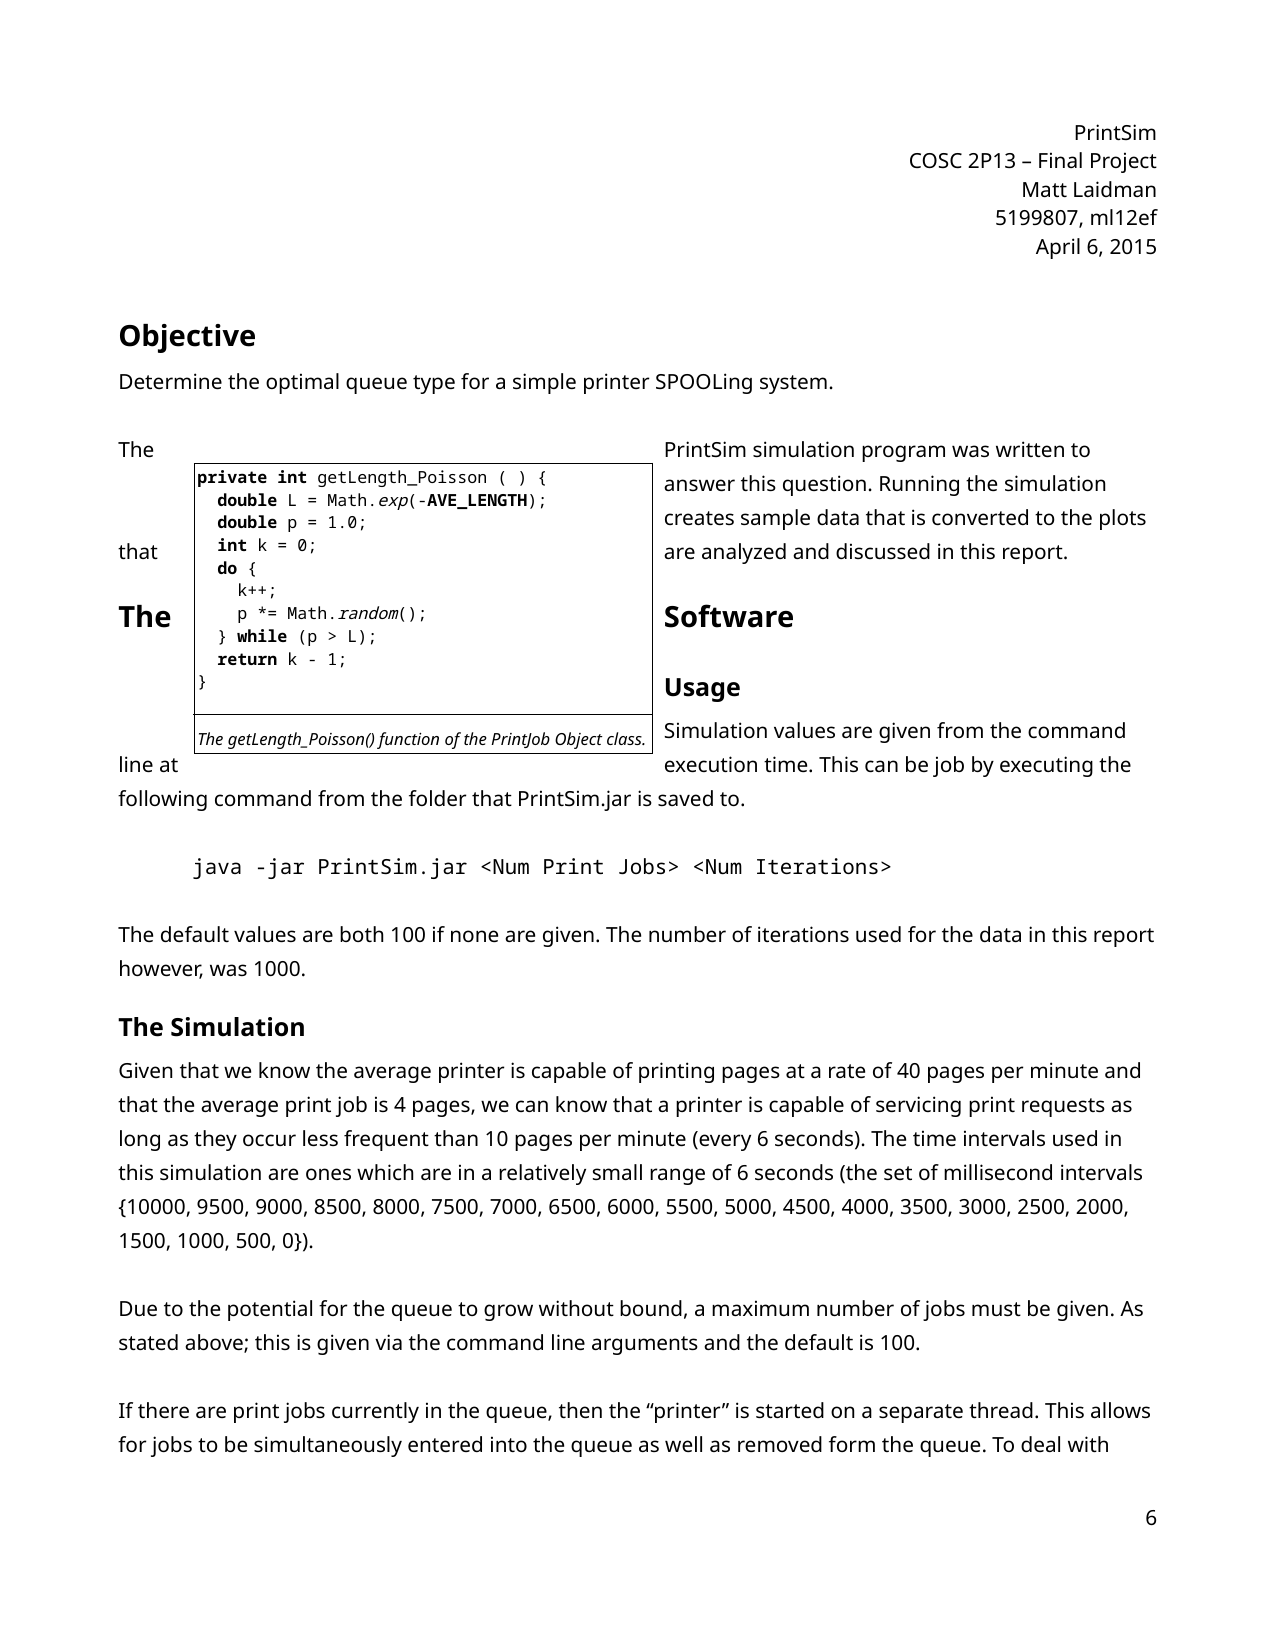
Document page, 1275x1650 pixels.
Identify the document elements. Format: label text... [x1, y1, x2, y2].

text } [197, 670, 649, 693]
text do { [197, 556, 649, 579]
text If there are print jobs currently in the queue, then the “printer” is started on a separate thread. This allows for jobs to be simultaneously entered into the queue as well as removed form the queue. To deal with [118, 1396, 1157, 1459]
subtitle The [118, 596, 194, 636]
text Simulation values are given from the command line at execution time. This can be job by executing the following command from the folder that PrintSim.jar is saved to. [118, 716, 1157, 812]
text private int getLength_Poisson ( ) { [197, 466, 649, 488]
subtitle Objective [118, 315, 1157, 354]
text double L = Math.exp(-AVE_LENGTH); [197, 488, 649, 511]
text The PrintSim simulation program was written to answer this question. Running the simulation creates sample data that is converted to the plots that are analyzed and discussed in this report. [118, 435, 1157, 566]
subtitle [118, 669, 194, 703]
text return k - 1; [197, 647, 649, 670]
subtitle The Simulation [118, 1009, 1157, 1043]
text p *= Math.random(); [197, 602, 649, 624]
subtitle Software [653, 596, 1157, 636]
subtitle Usage [653, 669, 1157, 703]
text k++; [197, 579, 649, 602]
text Due to the potential for the queue to grow without bound, a maximum number of jobs must be given. As stated above; this is given via the command line arguments and the default is 100. [118, 1294, 1157, 1357]
text The default values are both 100 if none are given. The number of iterations used for the data in this report however, was 1000. [118, 920, 1157, 983]
text [197, 705, 649, 714]
text java -jar PrintSim.jar <Num Print Jobs> <Num Iterations> [192, 852, 1157, 881]
text double p = 1.0; [197, 511, 649, 534]
text Determine the optimal queue type for a simple printer SPOOLing system. [118, 367, 1157, 395]
text Given that we know the average printer is capable of printing pages at a rate of 40 pages per minute and that the average print job is 4 pages, we can know that a printer is capable of servicing print requests as long as they occur less frequent than 10 pages per minute (every 6 seconds). The time intervals used in this simulation are ones which are in a relatively small range of 6 seconds (the set of millisecond intervals {10000, 9500, 9000, 8500, 8000, 7500, 7000, 6500, 6000, 5500, 5000, 4500, 4000, 3500, 3000, 2500, 2000, 1500, 1000, 500, 0}). [118, 1056, 1157, 1254]
text int k = 0; [197, 534, 649, 556]
text } while (p > L); [197, 624, 649, 647]
text The getLength_Poisson() function of the PrintJob Object class. [197, 715, 649, 751]
